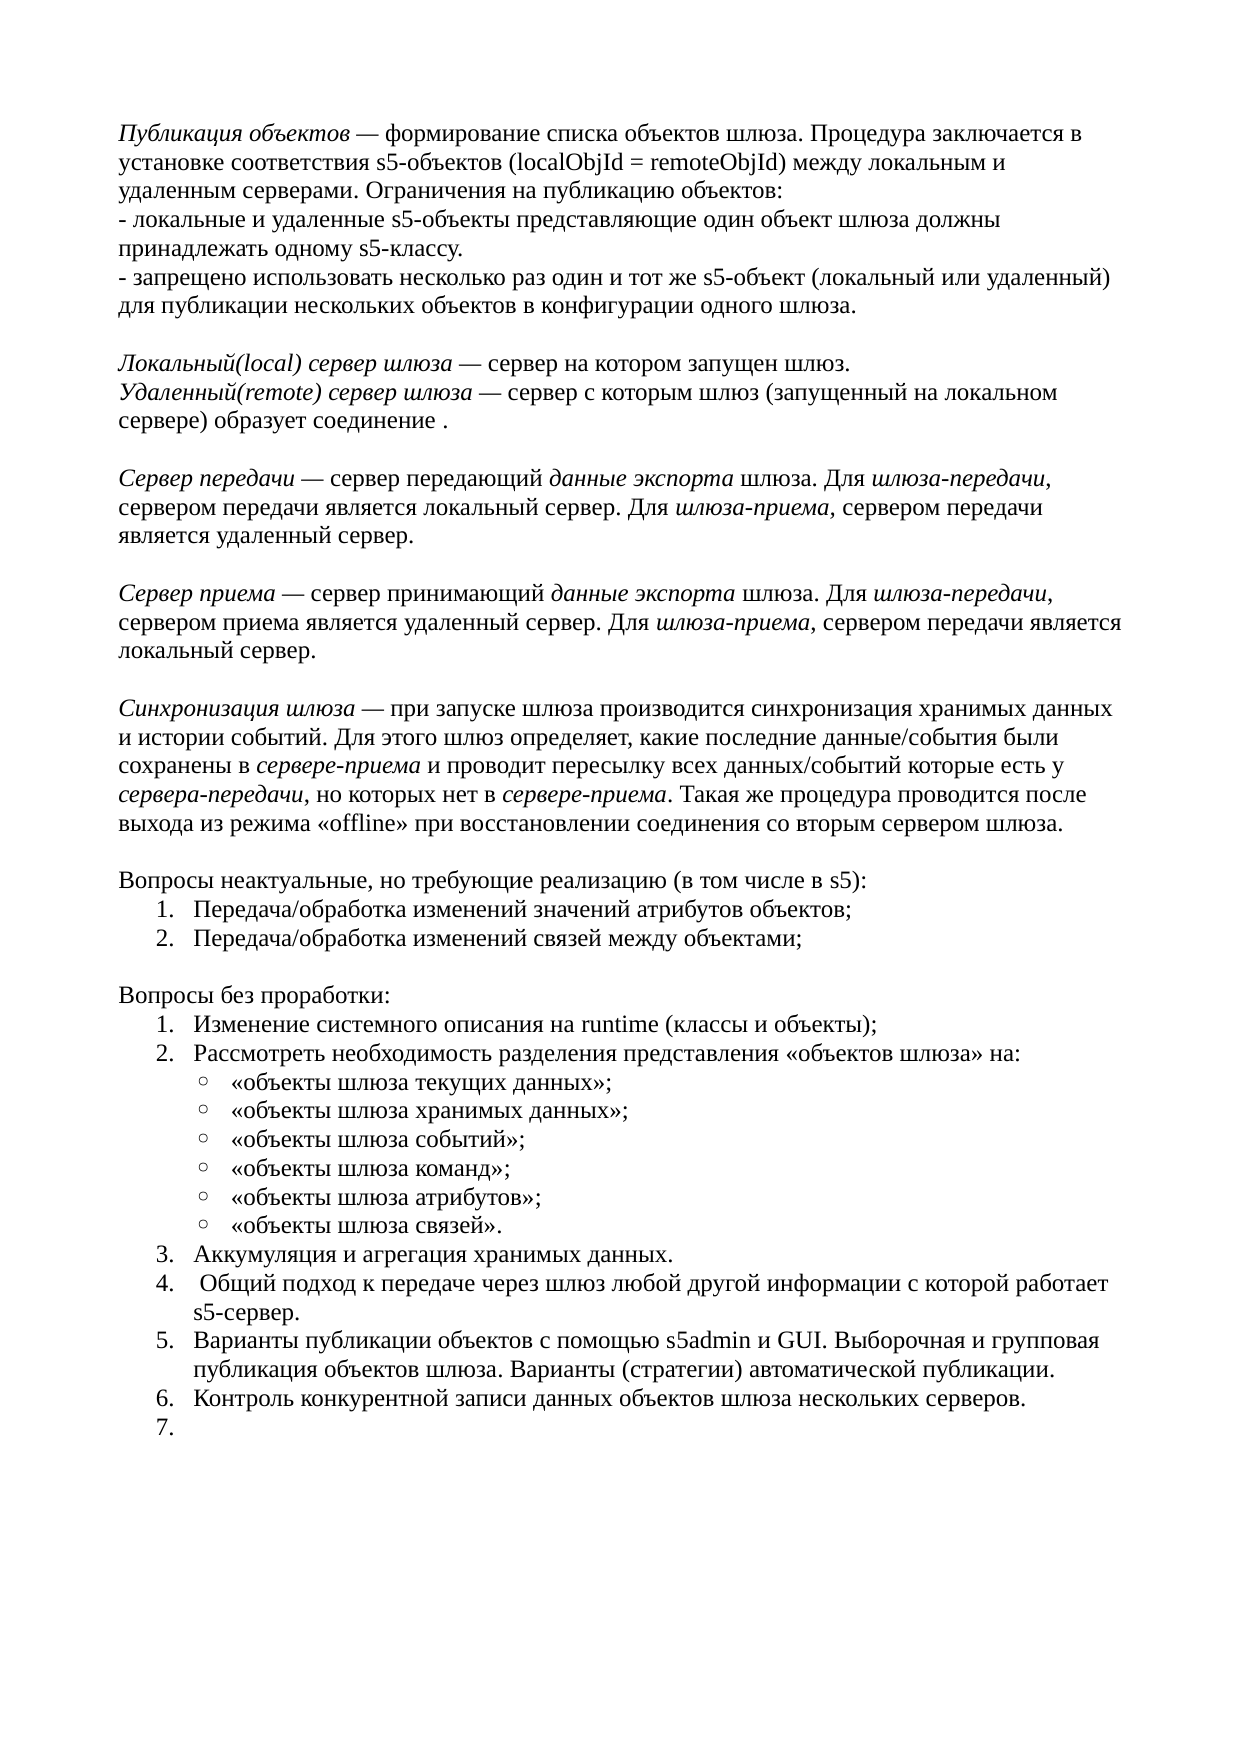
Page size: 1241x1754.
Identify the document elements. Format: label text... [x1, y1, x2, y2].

text Вопросы неактуальные, но требующие реализацию (в том числе в s5): [118, 866, 1122, 894]
list «объекты шлюза команд»; [193, 1153, 1122, 1182]
text Синхронизация шлюза — при запуске шлюза производится синхронизация хранимых данных и истории событий. Для этого шлюз определяет, какие последние данные/события были сохранены в сервере-приема и проводит пересылку всех данных/событий которые есть у сервера-передачи, но которых нет в сервере-приема. Такая же процедура проводится после выхода из режима «offline» при восстановлении соединения со вторым сервером шлюза. [118, 693, 1122, 837]
text Вопросы без проработки: [118, 981, 1122, 1009]
list Контроль конкурентной записи данных объектов шлюза нескольких серверов. [156, 1383, 1122, 1412]
text Удаленный(remote) сервер шлюза — сервер с которым шлюз (запущенный на локальном сервере) образует соединение . [118, 377, 1122, 434]
list Изменение системного описания на runtime (классы и объекты); [156, 1009, 1122, 1038]
list Общий подход к передаче через шлюз любой другой информации с которой работает s5-сервер. [156, 1268, 1122, 1326]
list «объекты шлюза связей». [193, 1211, 1122, 1239]
text Публикация объектов — формирование списка объектов шлюза. Процедура заключается в установке соответствия s5-объектов (localObjId = remoteObjId) между локальным и удаленным серверами. Ограничения на публикацию объектов: [118, 118, 1122, 204]
text Сервер передачи — сервер передающий данные экспорта шлюза. Для шлюза-передачи, сервером передачи является локальный сервер. Для шлюза-приема, сервером передачи является удаленный сервер. [118, 463, 1122, 549]
text - запрещено использовать несколько раз один и тот же s5-объект (локальный или удаленный) для публикации нескольких объектов в конфигурации одного шлюза. [118, 262, 1122, 319]
list «объекты шлюза событий»; [193, 1124, 1122, 1153]
list «объекты шлюза текущих данных»; [193, 1067, 1122, 1096]
text Сервер приема — сервер принимающий данные экспорта шлюза. Для шлюза-передачи, сервером приема является удаленный сервер. Для шлюза-приема, сервером передачи является локальный сервер. [118, 578, 1122, 664]
list Рассмотреть необходимость разделения представления «объектов шлюза» на: [156, 1038, 1122, 1067]
list Передача/обработка изменений значений атрибутов объектов; [156, 894, 1122, 923]
list Передача/обработка изменений связей между объектами; [156, 923, 1122, 952]
list Варианты публикации объектов с помощью s5admin и GUI. Выборочная и групповая публикация объектов шлюза. Варианты (стратегии) автоматической публикации. [156, 1326, 1122, 1383]
text Локальный(local) сервер шлюза — сервер на котором запущен шлюз. [118, 348, 1122, 377]
text - локальные и удаленные s5-объекты представляющие один объект шлюза должны принадлежать одному s5-классу. [118, 204, 1122, 262]
list «объекты шлюза атрибутов»; [193, 1182, 1122, 1211]
list «объекты шлюза хранимых данных»; [193, 1096, 1122, 1124]
list Аккумуляция и агрегация хранимых данных. [156, 1239, 1122, 1268]
